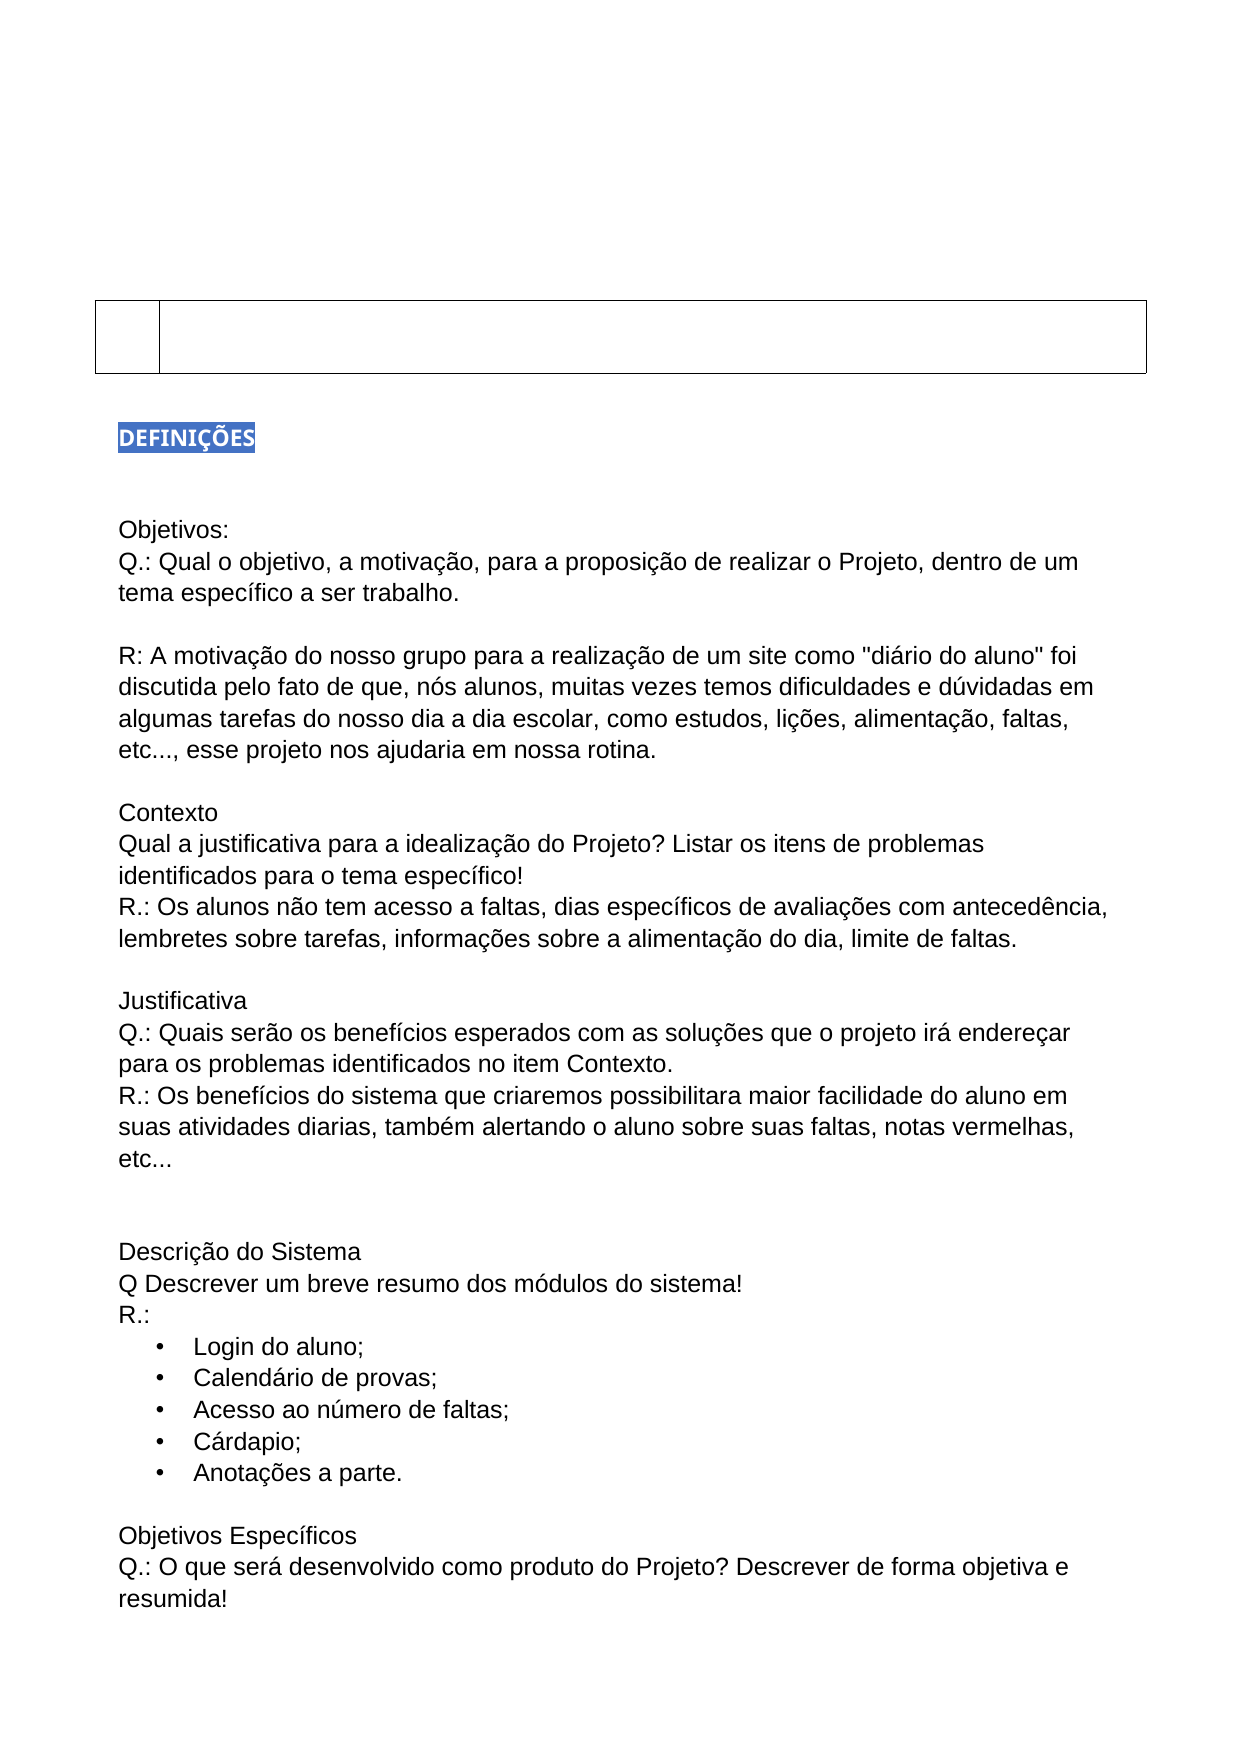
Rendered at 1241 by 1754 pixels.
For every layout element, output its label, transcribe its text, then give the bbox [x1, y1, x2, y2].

text Definições [0, 422, 1240, 453]
text Q.: O que será desenvolvido como produto do Projeto? Descrever de forma objetiva e resumida! [118, 1552, 1122, 1613]
text Q Descrever um breve resumo dos módulos do sistema! [118, 1268, 1122, 1297]
text R.: [118, 1300, 1122, 1329]
text Descrição do Sistema [118, 1237, 1122, 1266]
list Cárdapio; [156, 1427, 1122, 1456]
list Acesso ao número de faltas; [156, 1395, 1122, 1424]
list Anotações a parte. [156, 1458, 1122, 1487]
text Contexto [118, 798, 1104, 826]
list Calendário de provas; [156, 1363, 1122, 1392]
table_header [96, 301, 159, 373]
text Qual a justificativa para a idealização do Projeto? Listar os itens de problemas identificados para o tema específico! [118, 829, 1104, 889]
text R.: Os benefícios do sistema que criaremos possibilitara maior facilidade do aluno em suas atividades diarias, também alertando o aluno sobre suas faltas, notas vermelhas, etc... [118, 1081, 1122, 1173]
text Atividade – Projeto- ESCOPO [118, 118, 1122, 198]
text R: A motivação do nosso grupo para a realização de um site como "diário do aluno" foi discutida pelo fato de que, nós alunos, muitas vezes temos dificuldades e dúvidadas em algumas tarefas do nosso dia a dia escolar, como estudos, lições, alimentação, faltas, etc..., esse projeto nos ajudaria em nossa rotina. [118, 641, 1104, 764]
text Objetivos: [118, 515, 1104, 544]
text Objetivos Específicos [118, 1521, 1122, 1549]
text R.: Os alunos não tem acesso a faltas, dias específicos de avaliações com antecedência, lembretes sobre tarefas, informações sobre a alimentação do dia, limite de faltas. [118, 892, 1122, 953]
text Q.: Qual o objetivo, a motivação, para a proposição de realizar o Projeto, dentro de um tema específico a ser trabalho. [118, 547, 1104, 607]
text Q.: Quais serão os benefícios esperados com as soluções que o projeto irá endereçar para os problemas identificados no item Contexto. [118, 1018, 1122, 1078]
text Justificativa [118, 986, 1122, 1015]
table_header [160, 301, 1146, 373]
list Login do aluno; [156, 1332, 1122, 1361]
